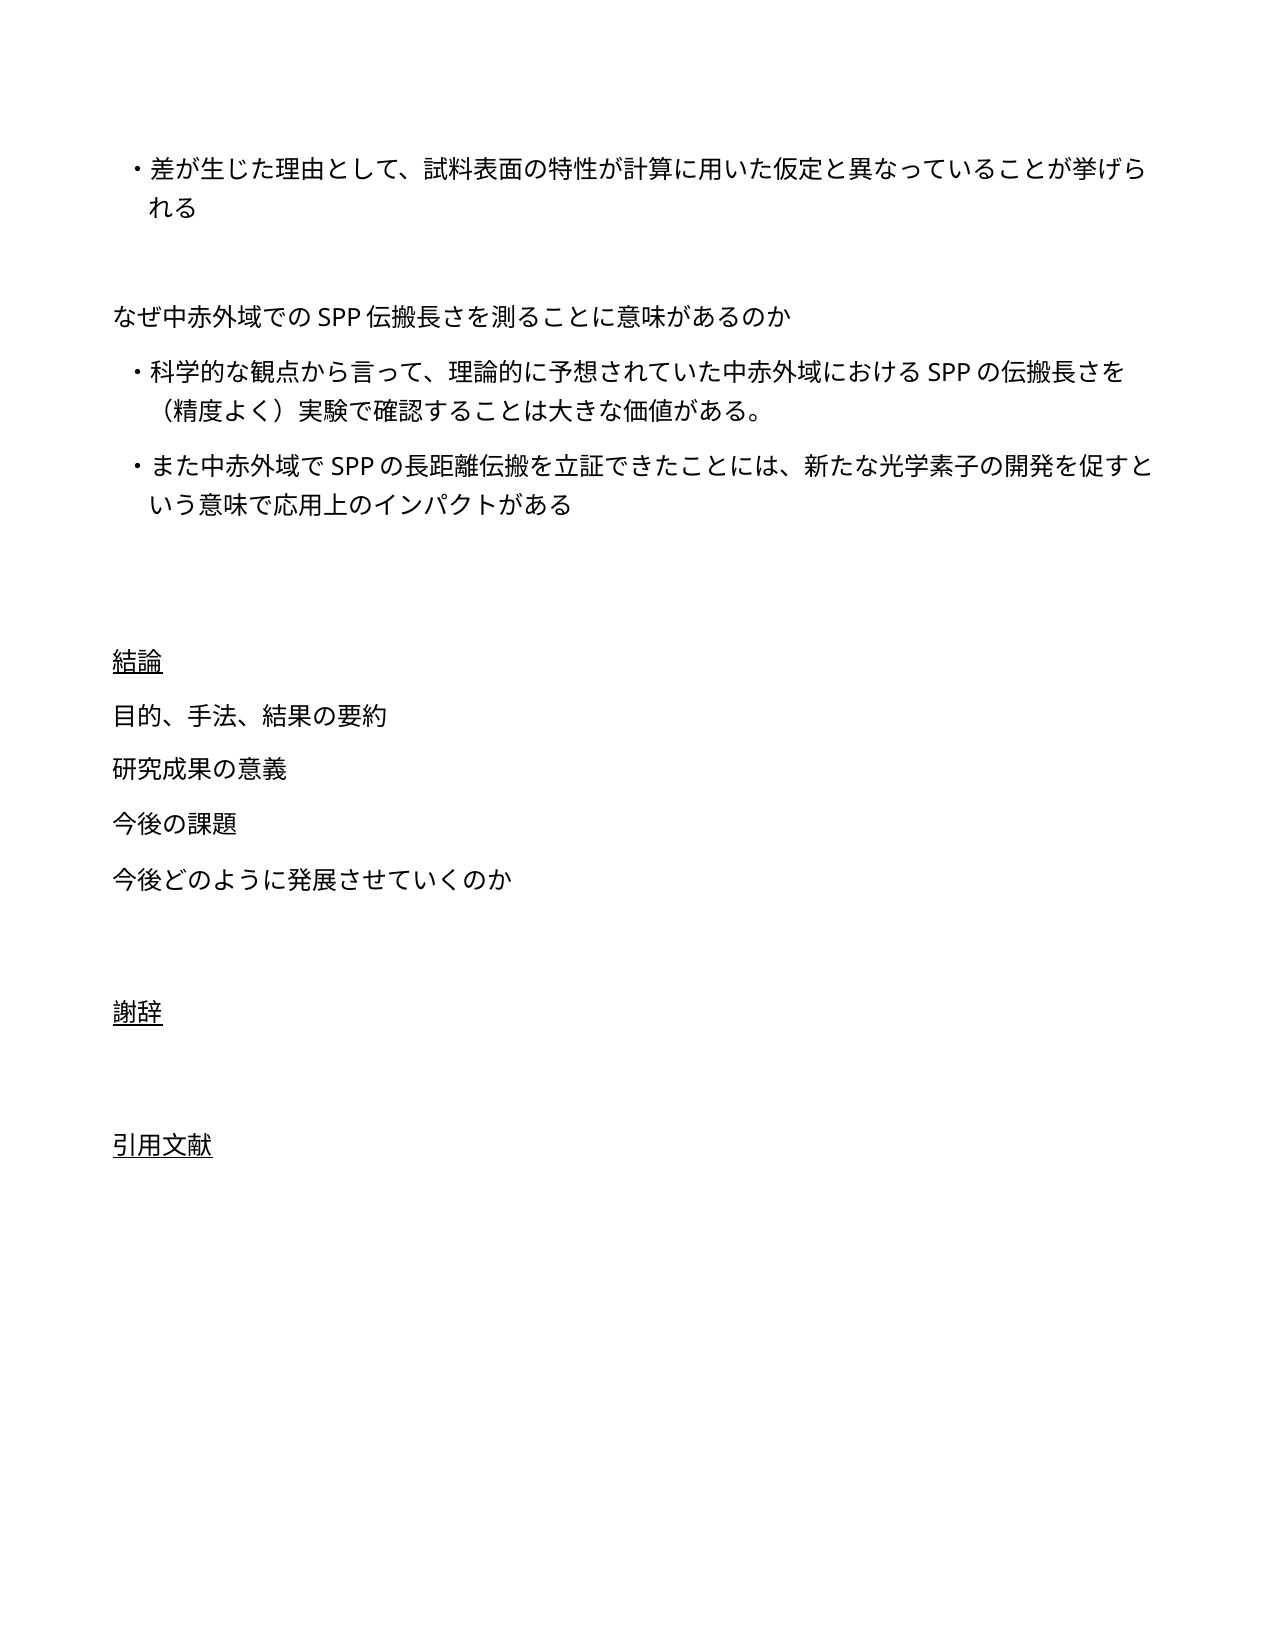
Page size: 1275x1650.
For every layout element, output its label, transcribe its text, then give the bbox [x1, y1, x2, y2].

text 謝辞 [112, 995, 1162, 1059]
text 目的、手法、結果の要約 [112, 697, 1162, 733]
text 研究成果の意義 [112, 749, 1162, 786]
text 引用文献 [112, 1128, 1162, 1192]
text 今後の課題 [112, 805, 1162, 841]
text 結論 [112, 641, 1162, 677]
text ・差が生じた理由として、試料表面の特性が計算に用いた仮定と異なっていることが挙げられる [112, 150, 1162, 225]
text 今後どのように発展させていくのか [112, 860, 1162, 926]
text ・科学的な観点から言って、理論的に予想されていた中赤外域におけるSPPの伝搬長さを（精度よく）実験で確認することは大きな価値がある。 [112, 353, 1162, 428]
text なぜ中赤外域でのSPP伝搬長さを測ることに意味があるのか [112, 297, 1162, 333]
text ・また中赤外域でSPPの長距離伝搬を立証できたことには、新たな光学素子の開発を促すという意味で応用上のインパクトがある [112, 447, 1162, 522]
